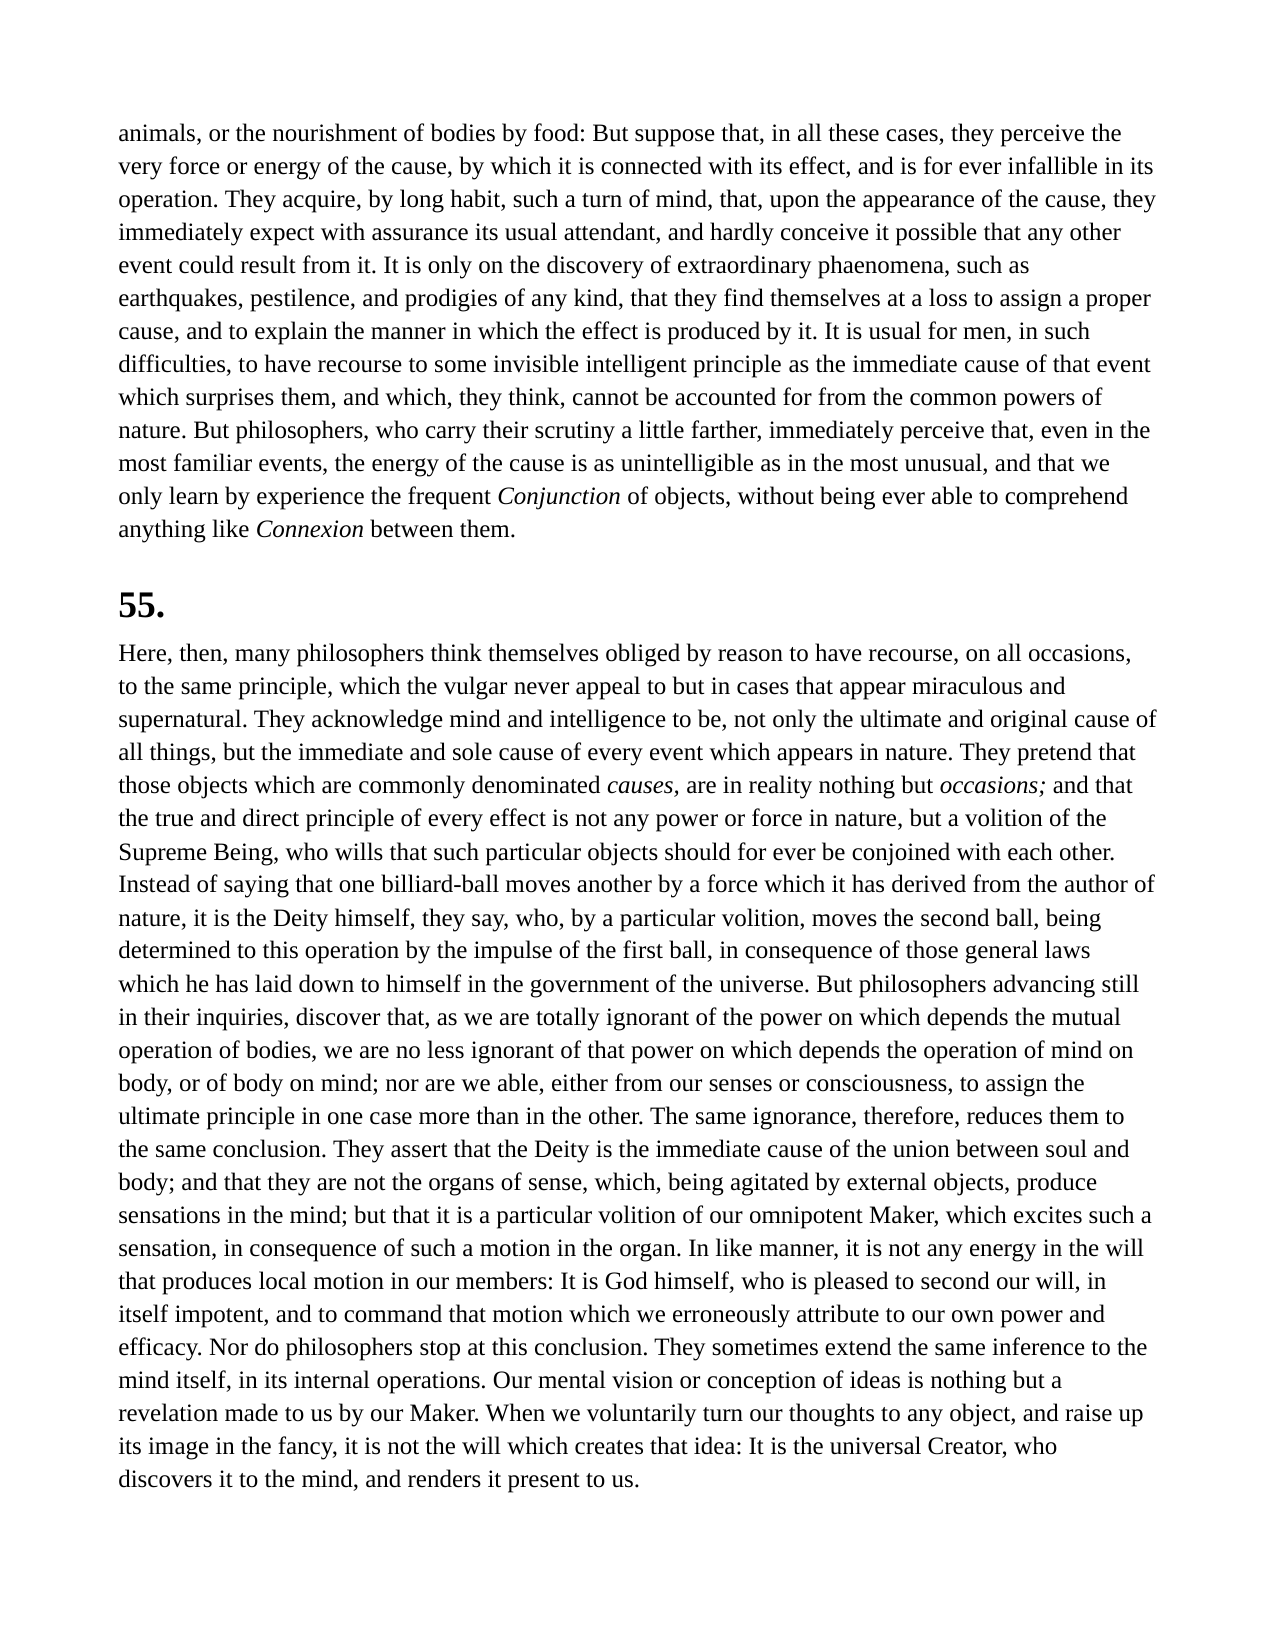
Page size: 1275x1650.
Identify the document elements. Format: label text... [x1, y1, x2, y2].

text animals, or the nourishment of bodies by food: But suppose that, in all these cases, they perceive the very force or energy of the cause, by which it is connected with its effect, and is for ever infallible in its operation. They acquire, by long habit, such a turn of mind, that, upon the appearance of the cause, they immediately expect with assurance its usual attendant, and hardly conceive it possible that any other event could result from it. It is only on the discovery of extraordinary phaenomena, such as earthquakes, pestilence, and prodigies of any kind, that they find themselves at a loss to assign a proper cause, and to explain the manner in which the effect is produced by it. It is usual for men, in such difficulties, to have recourse to some invisible intelligent principle as the immediate cause of that event which surprises them, and which, they think, cannot be accounted for from the common powers of nature. But philosophers, who carry their scrutiny a little farther, immediately perceive that, even in the most familiar events, the energy of the cause is as unintelligible as in the most unusual, and that we only learn by experience the frequent Conjunction of objects, without being ever able to comprehend anything like Connexion between them. [118, 118, 1157, 543]
subtitle 55. [118, 583, 1157, 626]
text Here, then, many philosophers think themselves obliged by reason to have recourse, on all occasions, to the same principle, which the vulgar never appeal to but in cases that appear miraculous and supernatural. They acknowledge mind and intelligence to be, not only the ultimate and original cause of all things, but the immediate and sole cause of every event which appears in nature. They pretend that those objects which are commonly denominated causes, are in reality nothing but occasions; and that the true and direct principle of every effect is not any power or force in nature, but a volition of the Supreme Being, who wills that such particular objects should for ever be conjoined with each other. Instead of saying that one billiard-ball moves another by a force which it has derived from the author of nature, it is the Deity himself, they say, who, by a particular volition, moves the second ball, being determined to this operation by the impulse of the first ball, in consequence of those general laws which he has laid down to himself in the government of the universe. But philosophers advancing still in their inquiries, discover that, as we are totally ignorant of the power on which depends the mutual operation of bodies, we are no less ignorant of that power on which depends the operation of mind on body, or of body on mind; nor are we able, either from our senses or consciousness, to assign the ultimate principle in one case more than in the other. The same ignorance, therefore, reduces them to the same conclusion. They assert that the Deity is the immediate cause of the union between soul and body; and that they are not the organs of sense, which, being agitated by external objects, produce sensations in the mind; but that it is a particular volition of our omnipotent Maker, which excites such a sensation, in consequence of such a motion in the organ. In like manner, it is not any energy in the will that produces local motion in our members: It is God himself, who is pleased to second our will, in itself impotent, and to command that motion which we erroneously attribute to our own power and efficacy. Nor do philosophers stop at this conclusion. They sometimes extend the same inference to the mind itself, in its internal operations. Our mental vision or conception of ideas is nothing but a revelation made to us by our Maker. When we voluntarily turn our thoughts to any object, and raise up its image in the fancy, it is not the will which creates that idea: It is the universal Creator, who discovers it to the mind, and renders it present to us. [118, 638, 1157, 1493]
